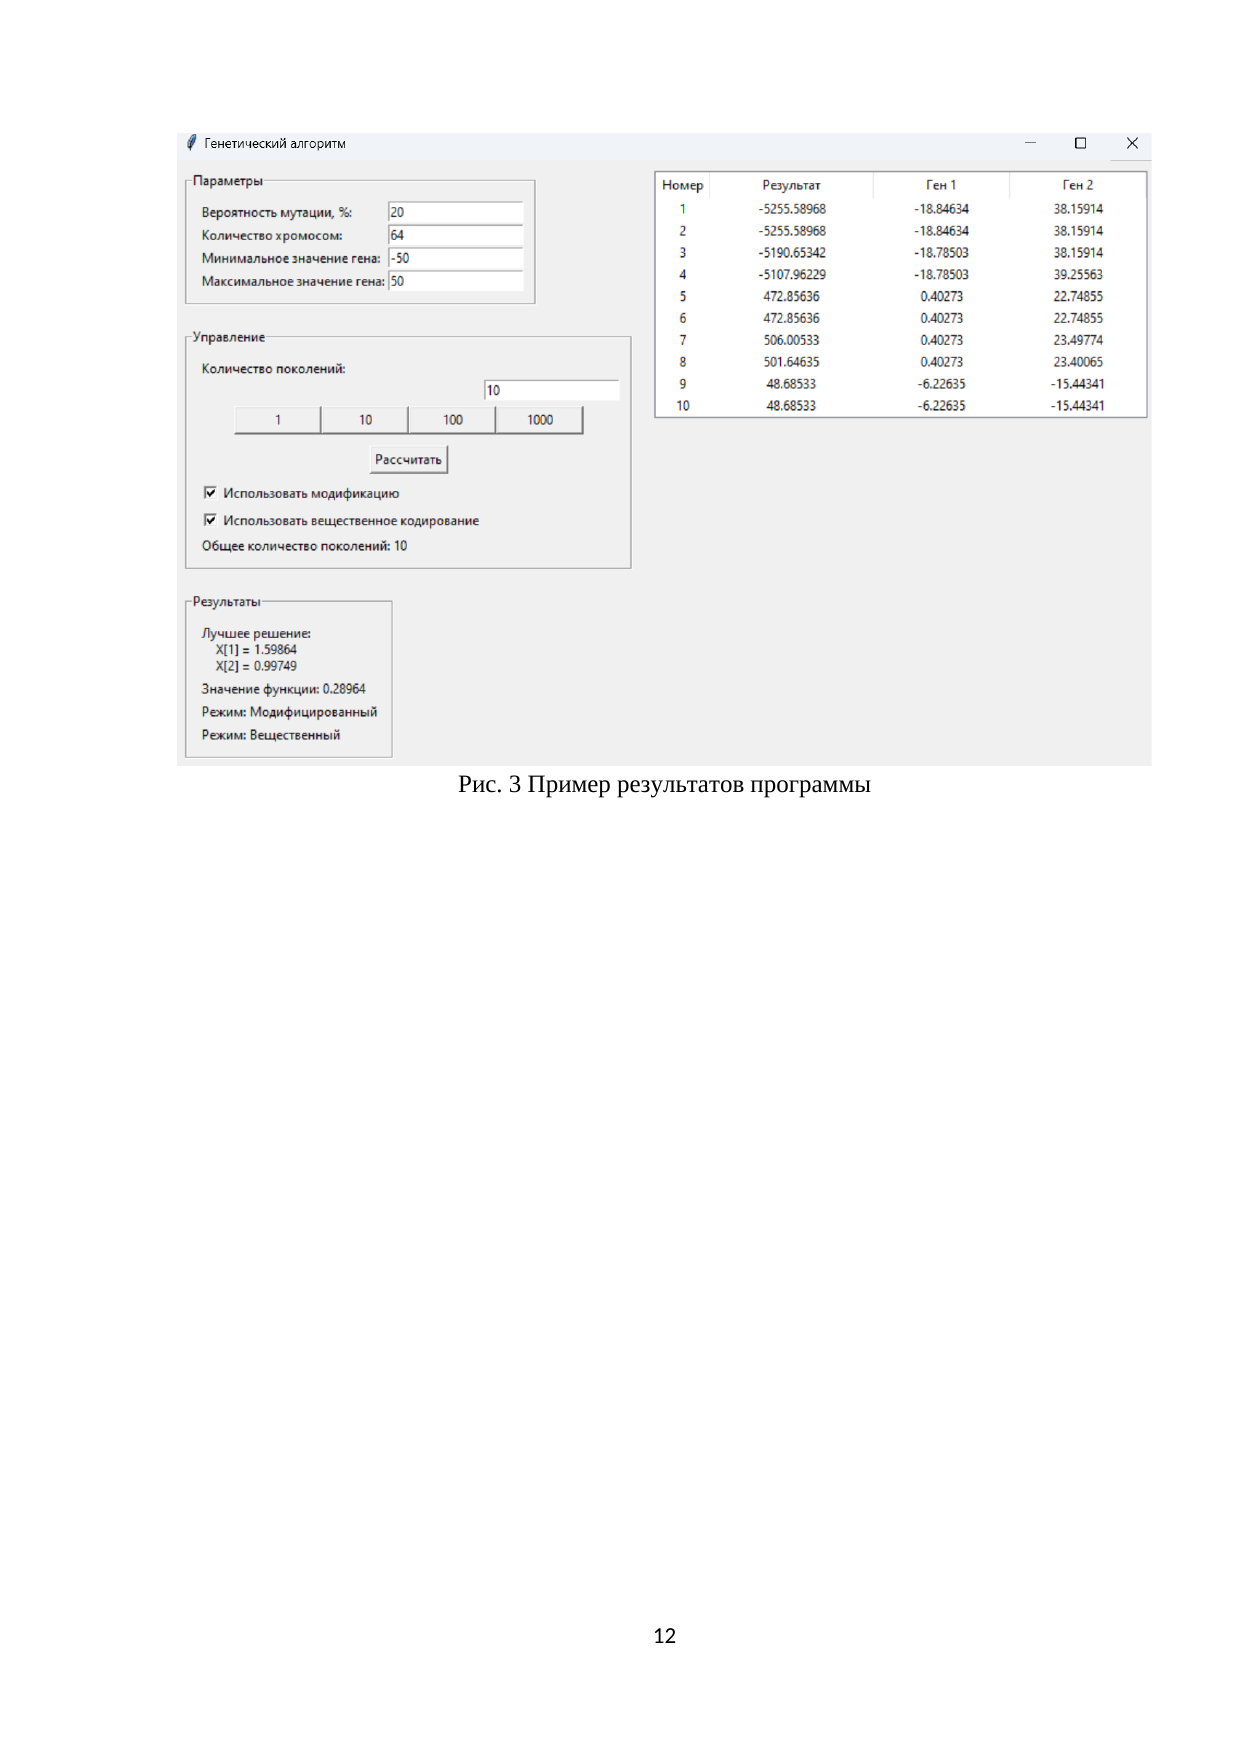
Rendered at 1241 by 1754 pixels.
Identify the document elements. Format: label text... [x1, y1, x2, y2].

text Рис. 3 Пример результатов программы [177, 766, 1152, 798]
picture [177, 133, 1152, 766]
